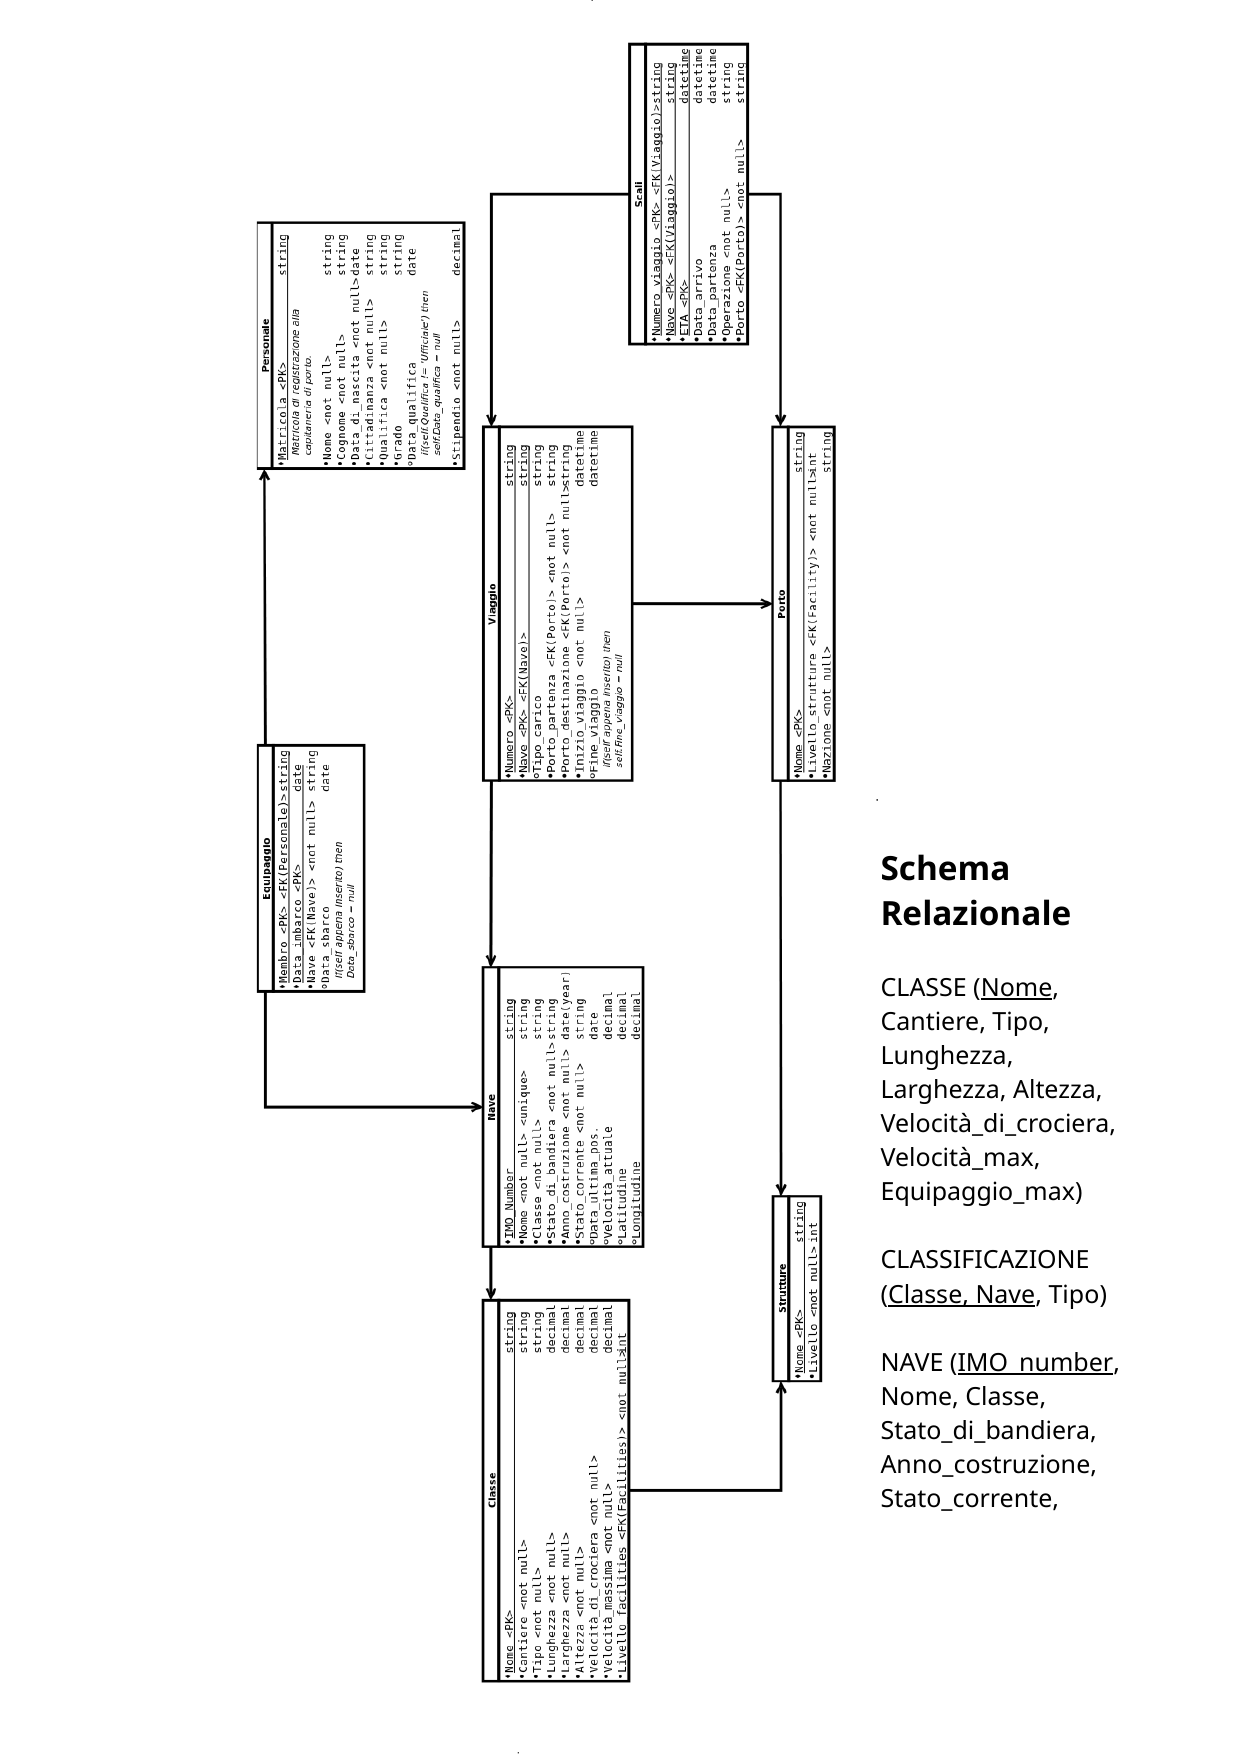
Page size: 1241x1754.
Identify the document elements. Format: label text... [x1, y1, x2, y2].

text [118, 1344, 256, 1515]
text [118, 845, 256, 936]
text NAVE (IMO_number, Nome, Classe, Stato_di_bandiera, Anno_costruzione, Stato_corrente, [881, 1344, 1122, 1515]
text Schema Relazionale [881, 845, 1122, 936]
text CLASSIFICAZIONE (Classe, Nave, Tipo) [881, 1242, 1122, 1310]
text CLASSE (Nome, Cantiere, Tipo, Lunghezza, Larghezza, Altezza, Velocità_di_crociera, Velocità_max, Equipaggio_max) [881, 970, 1122, 1208]
text [118, 1242, 256, 1310]
text [118, 970, 256, 1208]
picture [256, 0, 881, 1754]
